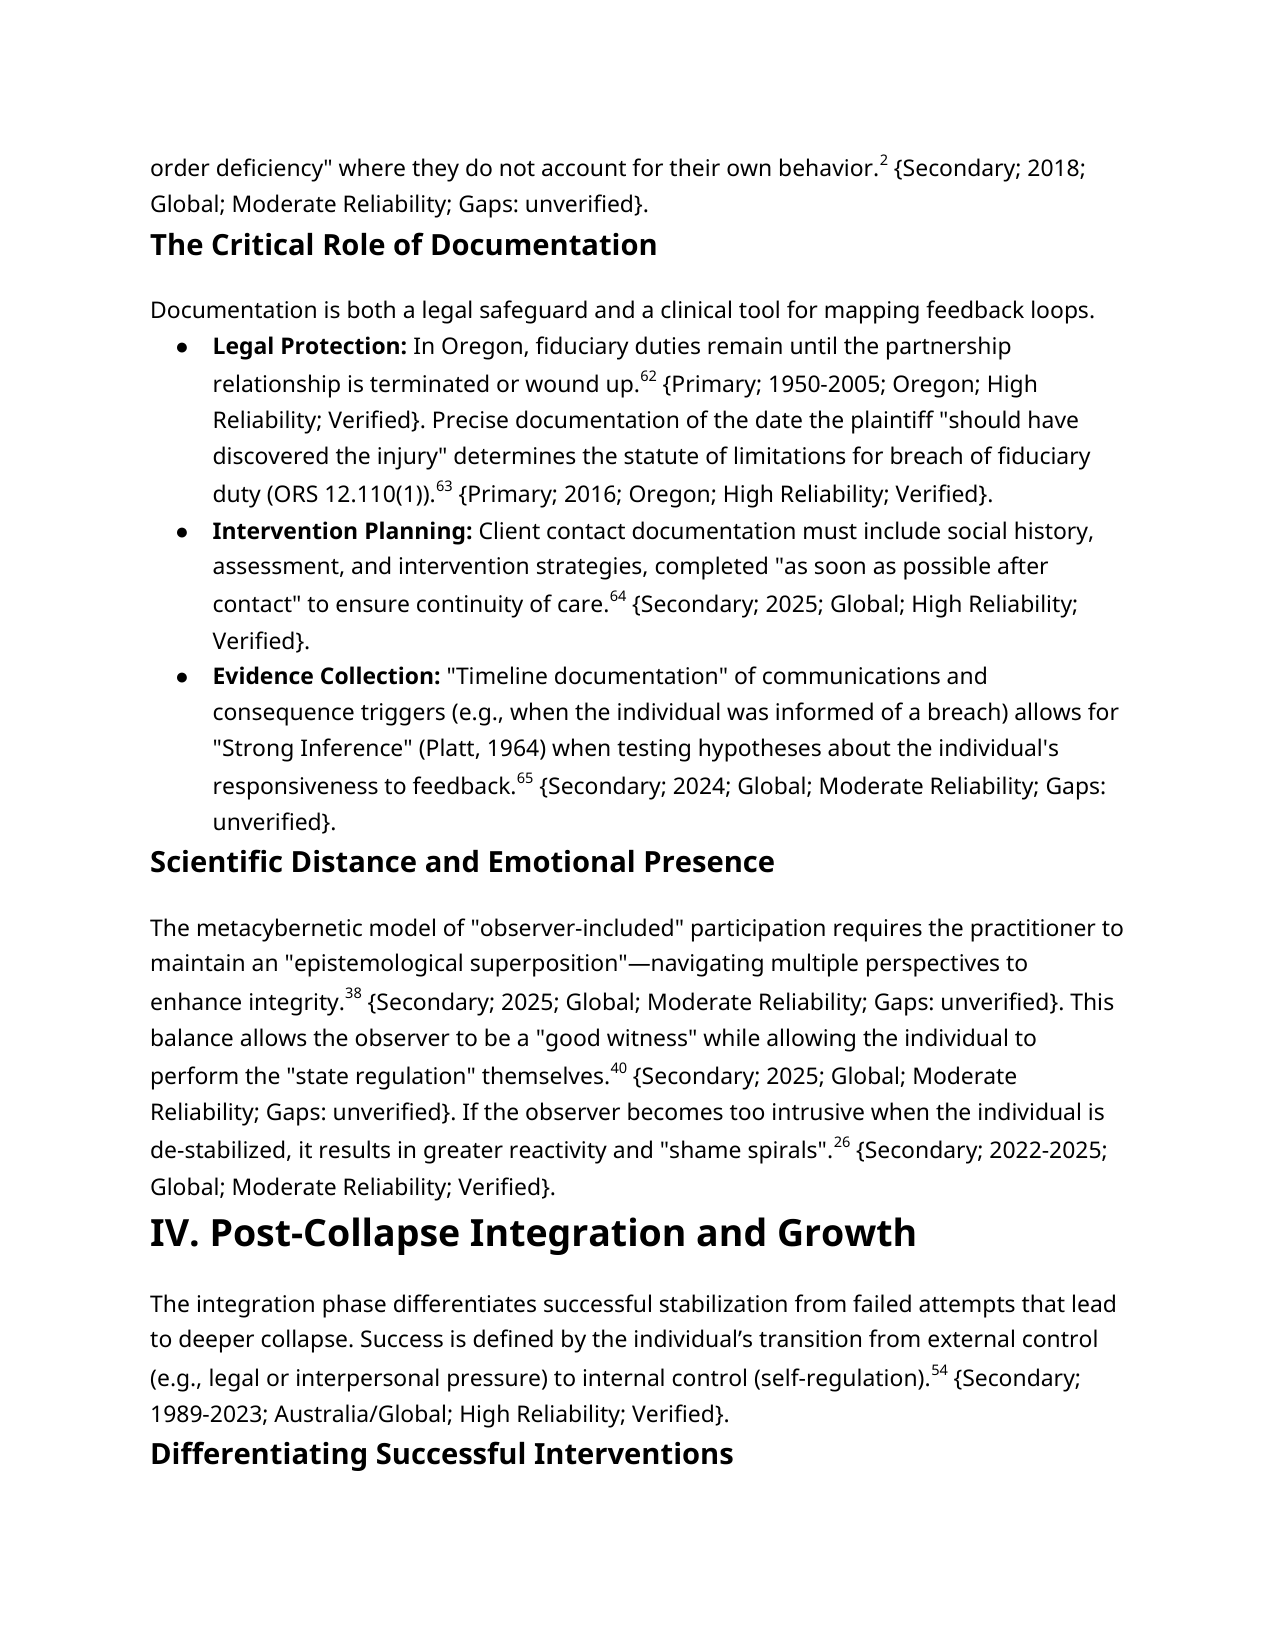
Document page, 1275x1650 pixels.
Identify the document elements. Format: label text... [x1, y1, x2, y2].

subtitle IV. Post-Collapse Integration and Growth [150, 1206, 1125, 1257]
text The integration phase differentiates successful stabilization from failed attempts that lead to deeper collapse. Success is defined by the individual’s transition from external control (e.g., legal or interpersonal pressure) to internal control (self-regulation).54 {Secondary; 1989-2023; Australia/Global; High Reliability; Verified}. [150, 1288, 1125, 1429]
subtitle Differentiating Successful Interventions [150, 1433, 1125, 1473]
subtitle Scientific Distance and Emotional Presence [150, 841, 1125, 881]
list Intervention Planning: Client contact documentation must include social history, assessment, and intervention strategies, completed "as soon as possible after contact" to ensure continuity of care.64 {Secondary; 2025; Global; High Reliability; Verified}. [175, 514, 1125, 656]
text order deficiency" where they do not account for their own behavior.2 {Secondary; 2018; Global; Moderate Reliability; Gaps: unverified}. [150, 150, 1125, 220]
text Documentation is both a legal safeguard and a clinical tool for mapping feedback loops. [150, 294, 1125, 326]
subtitle The Critical Role of Documentation [150, 224, 1125, 264]
list Legal Protection: In Oregon, fiduciary duties remain until the partnership relationship is terminated or wound up.62 {Primary; 1950-2005; Oregon; High Reliability; Verified}. Precise documentation of the date the plaintiff "should have discovered the injury" determines the statute of limitations for breach of fiduciary duty (ORS 12.110(1)).63 {Primary; 2016; Oregon; High Reliability; Verified}. [175, 330, 1125, 510]
text The metacybernetic model of "observer-included" participation requires the practitioner to maintain an "epistemological superposition"—navigating multiple perspectives to enhance integrity.38 {Secondary; 2025; Global; Moderate Reliability; Gaps: unverified}. This balance allows the observer to be a "good witness" while allowing the individual to perform the "state regulation" themselves.40 {Secondary; 2025; Global; Moderate Reliability; Gaps: unverified}. If the observer becomes too intrusive when the individual is de-stabilized, it results in greater reactivity and "shame spirals".26 {Secondary; 2022-2025; Global; Moderate Reliability; Verified}. [150, 912, 1125, 1202]
list Evidence Collection: "Timeline documentation" of communications and consequence triggers (e.g., when the individual was informed of a breach) allows for "Strong Inference" (Platt, 1964) when testing hypotheses about the individual's responsiveness to feedback.65 {Secondary; 2024; Global; Moderate Reliability; Gaps: unverified}. [175, 660, 1125, 837]
